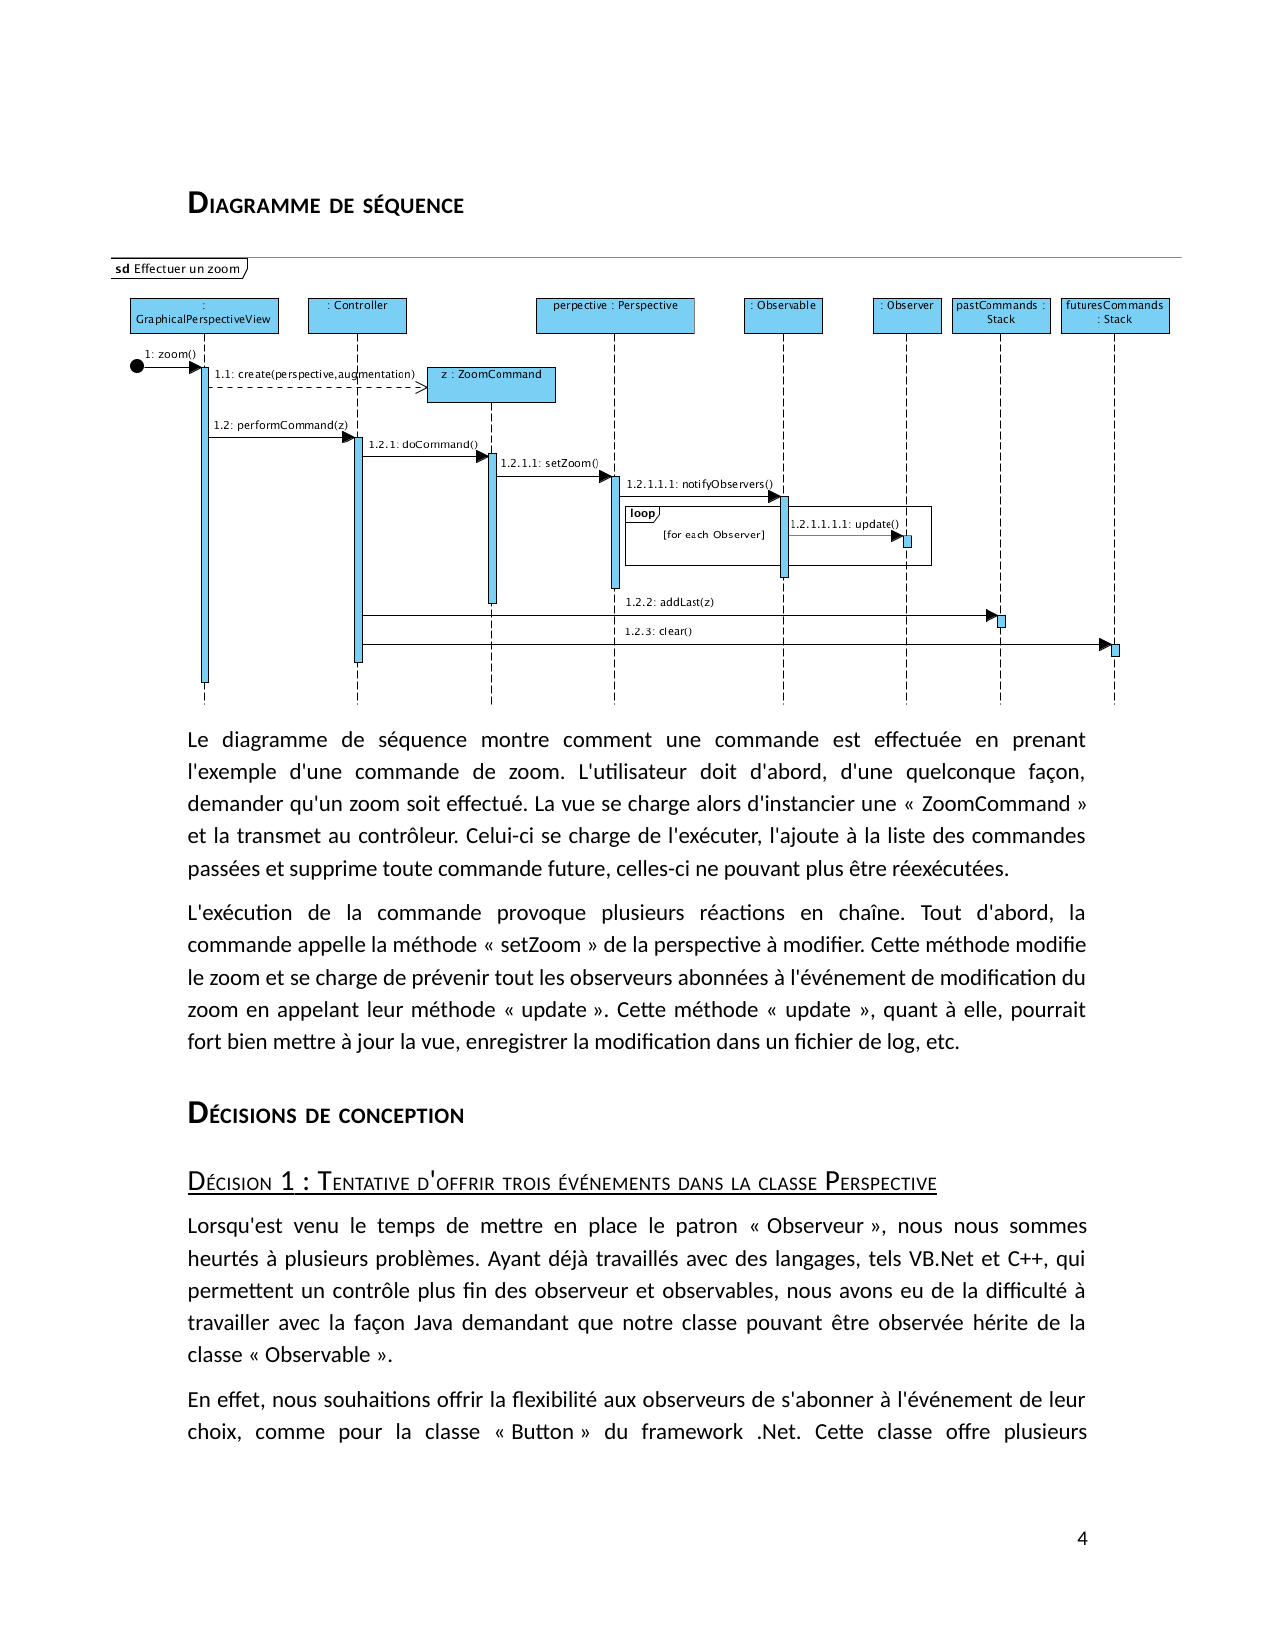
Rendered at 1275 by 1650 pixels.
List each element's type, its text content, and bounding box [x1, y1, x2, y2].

subtitle Décision 1 : Tentative d'offrir trois événements dans la classe Perspective [187, 1162, 1087, 1198]
text En effet, nous souhaitions offrir la flexibilité aux observeurs de s'abonner à l'événement de leur choix, comme pour la classe « Button » du framework .Net. Cette classe offre plusieurs [187, 1385, 1087, 1445]
text Lorsqu'est venu le temps de mettre en place le patron « Observeur », nous nous sommes heurtés à plusieurs problèmes. Ayant déjà travaillés avec des langages, tels VB.Net et C++, qui permettent un contrôle plus fin des observeur et observables, nous avons eu de la difficulté à travailler avec la façon Java demandant que notre classe pouvant être observée hérite de la classe « Observable ». [187, 1212, 1087, 1368]
text L'exécution de la commande provoque plusieurs réactions en chaîne. Tout d'abord, la commande appelle la méthode « setZoom » de la perspective à modifier. Cette méthode modifie le zoom et se charge de prévenir tout les observeurs abonnées à l'événement de modification du zoom en appelant leur méthode « update ». Cette méthode « update », quant à elle, pourrait fort bien mettre à jour la vue, enregistrer la modification dans un fichier de log, etc. [187, 898, 1087, 1055]
picture [111, 257, 1182, 721]
text Le diagramme de séquence montre comment une commande est effectuée en prenant l'exemple d'une commande de zoom. L'utilisateur doit d'abord, d'une quelconque façon, demander qu'un zoom soit effectué. La vue se charge alors d'instancier une « ZoomCommand » et la transmet au contrôleur. Celui-ci se charge de l'exécuter, l'ajoute à la liste des commandes passées et supprime toute commande future, celles-ci ne pouvant plus être réexécutées. [187, 721, 1087, 882]
text [187, 232, 1087, 257]
subtitle Décisions de conception [187, 1091, 1087, 1131]
subtitle Diagramme de séquence [187, 181, 1087, 222]
